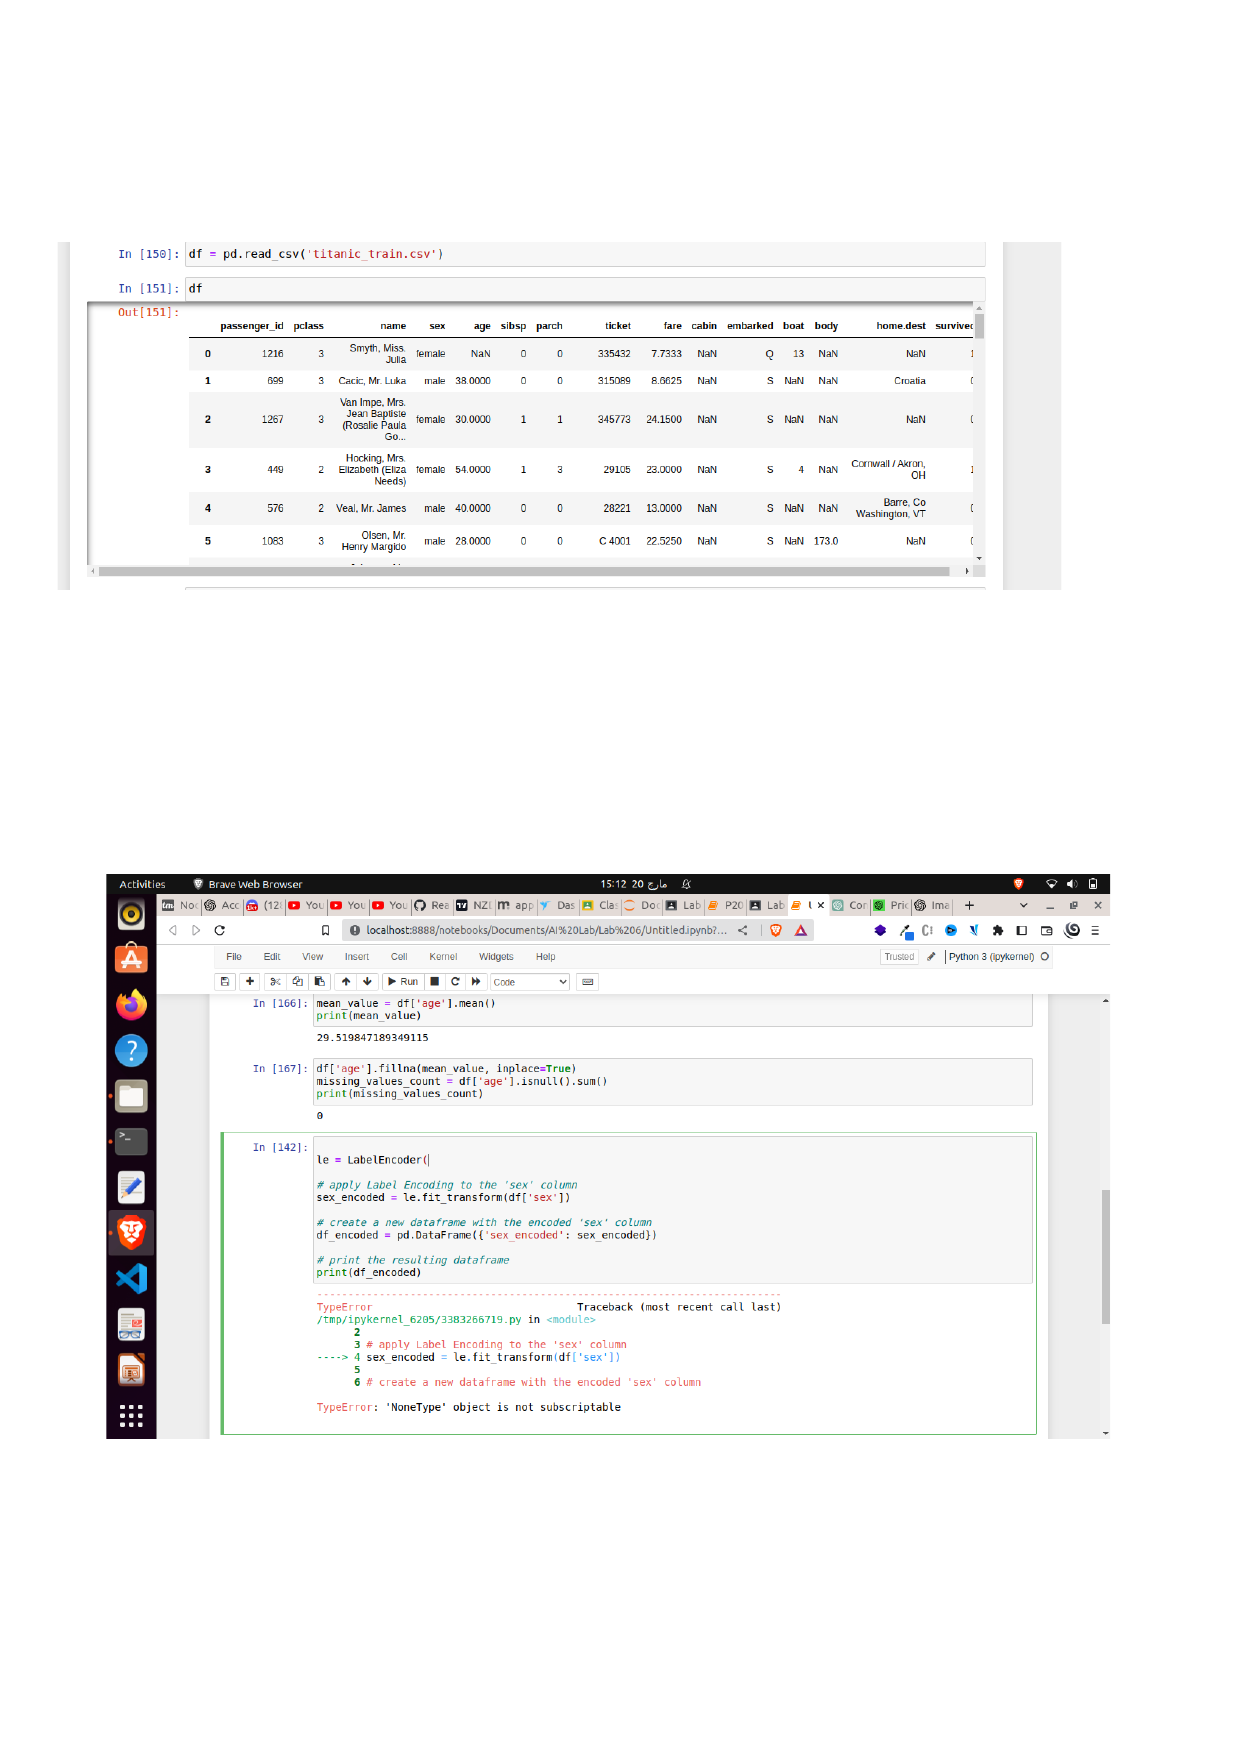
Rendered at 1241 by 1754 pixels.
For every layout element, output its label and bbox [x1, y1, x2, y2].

picture [106, 874, 1111, 1439]
picture [57, 242, 1062, 590]
